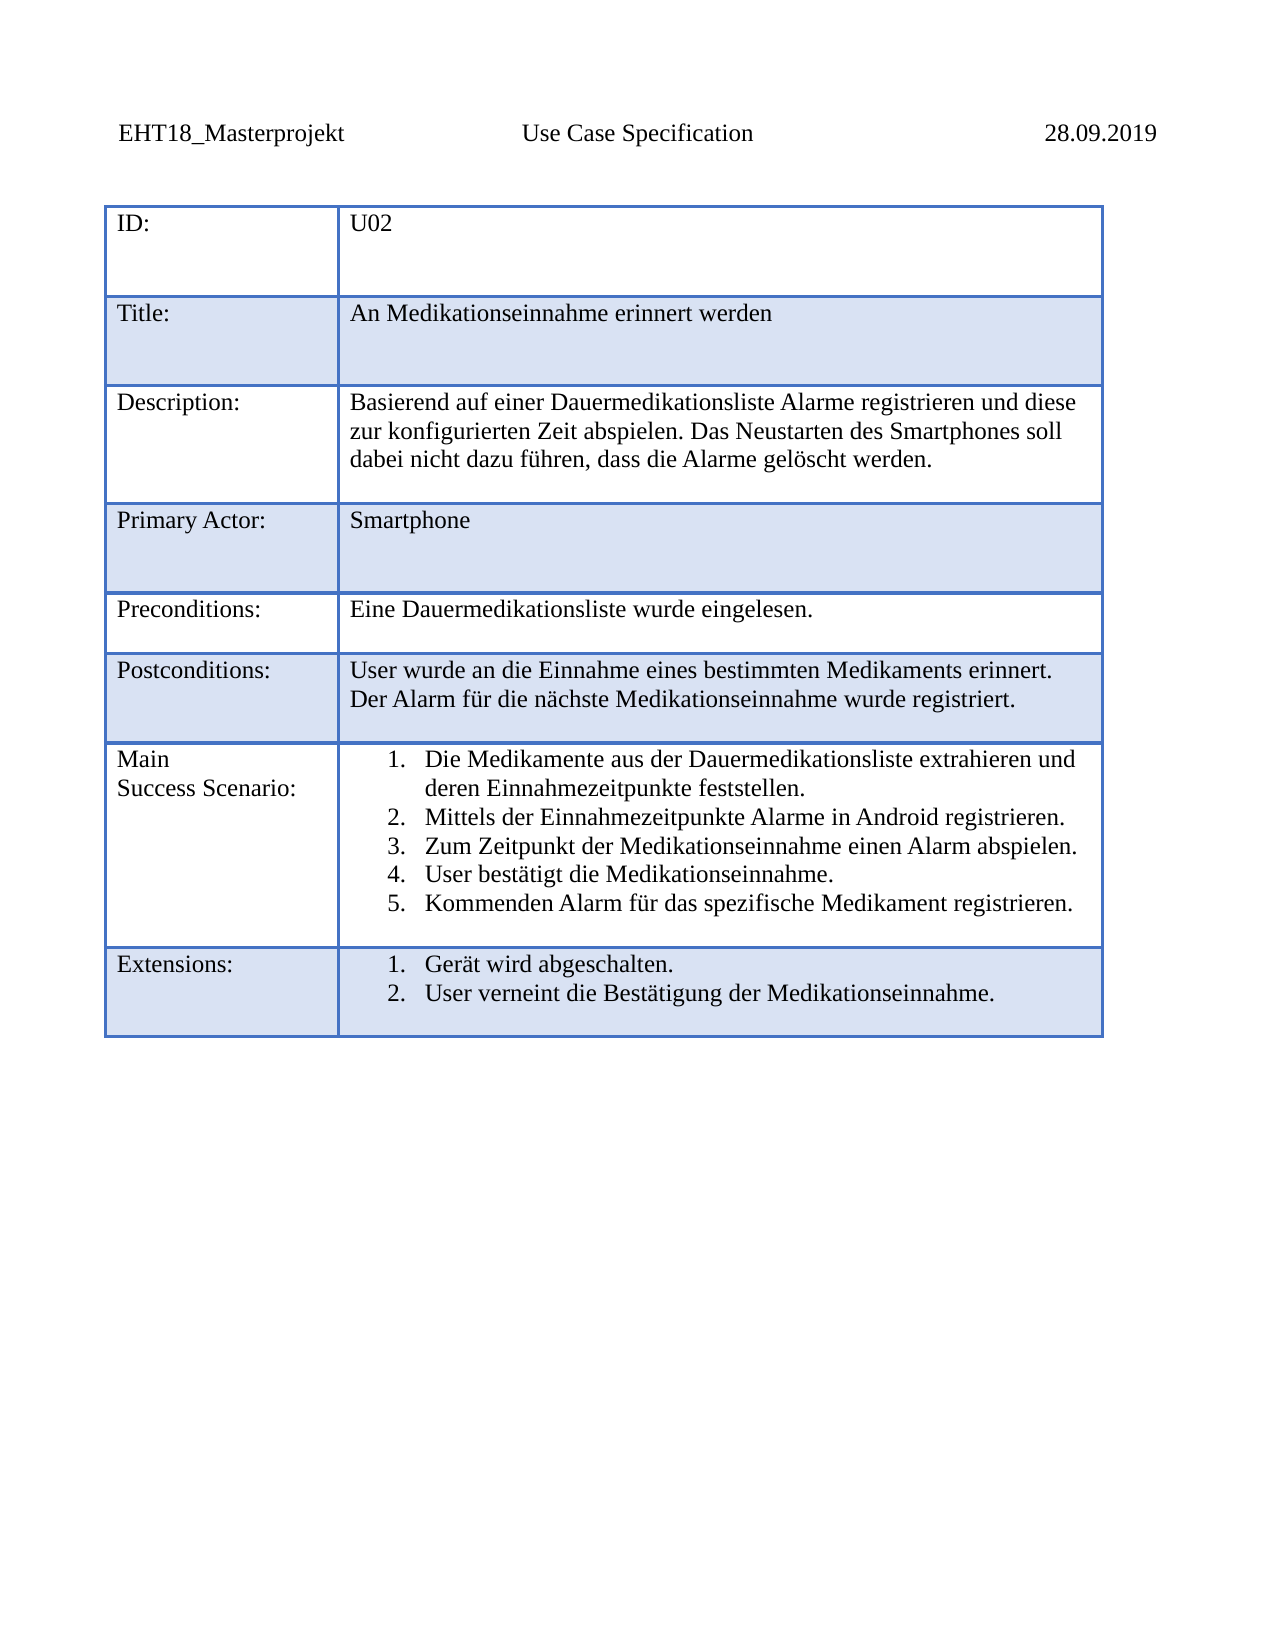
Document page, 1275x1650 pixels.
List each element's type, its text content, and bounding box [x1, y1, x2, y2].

table_cell Preconditions: [107, 595, 337, 652]
table_cell Description: [107, 387, 337, 502]
table_cell Gerät wird abgeschalten. User verneint die Bestätigung der Medikationseinnahme. [340, 949, 1101, 1035]
table_cell Extensions: [107, 949, 337, 1035]
table_cell Title: [107, 298, 337, 384]
table_cell Smartphone [340, 505, 1101, 591]
table_cell Eine Dauermedikationsliste wurde eingelesen. [340, 595, 1101, 652]
table_cell An Medikationseinnahme erinnert werden [340, 298, 1101, 384]
table_cell Primary Actor: [107, 505, 337, 591]
table_header U02 [340, 208, 1101, 294]
table_cell Die Medikamente aus der Dauermedikationsliste extrahieren und deren Einnahmezeitpunkte feststellen. Mittels der Einnahmezeitpunkte Alarme in Android registrieren. Zum Zeitpunkt der Medikationseinnahme einen Alarm abspielen. User bestätigt die Medikationseinnahme. Kommenden Alarm für das spezifische Medikament registrieren. [340, 745, 1101, 946]
table_cell Main Success Scenario: [107, 745, 337, 946]
table_cell User wurde an die Einnahme eines bestimmten Medikaments erinnert. Der Alarm für die nächste Medikationseinnahme wurde registriert. [340, 655, 1101, 741]
table_header ID: [107, 208, 337, 294]
table_cell Postconditions: [107, 655, 337, 741]
table_cell Basierend auf einer Dauermedikationsliste Alarme registrieren und diese zur konfigurierten Zeit abspielen. Das Neustarten des Smartphones soll dabei nicht dazu führen, dass die Alarme gelöscht werden. [340, 387, 1101, 502]
